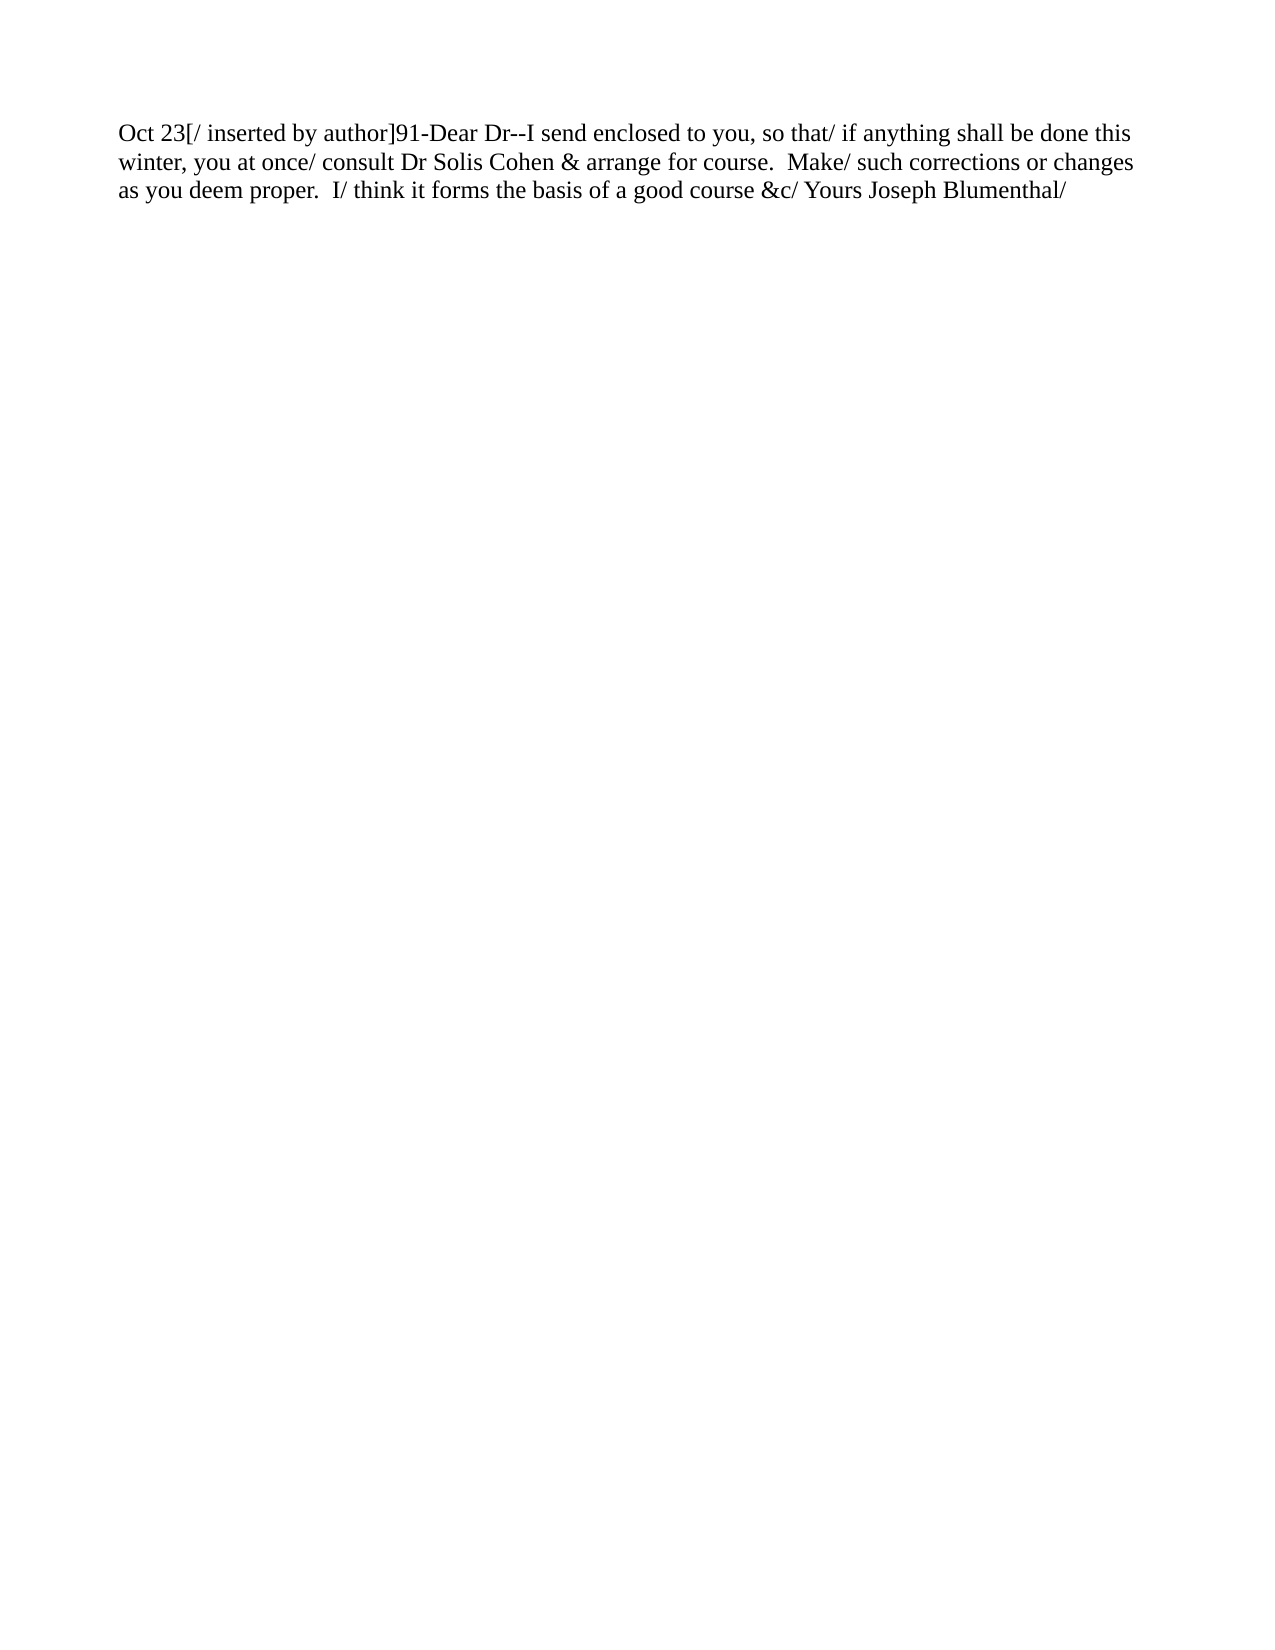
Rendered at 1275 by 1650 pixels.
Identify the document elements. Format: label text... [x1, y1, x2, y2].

text Oct 23[/ inserted by author]91-Dear Dr--I send enclosed to you, so that/ if anything shall be done this winter, you at once/ consult Dr Solis Cohen & arrange for course. Make/ such corrections or changes as you deem proper. I/ think it forms the basis of a good course &c/ Yours Joseph Blumenthal/ [118, 118, 1157, 204]
